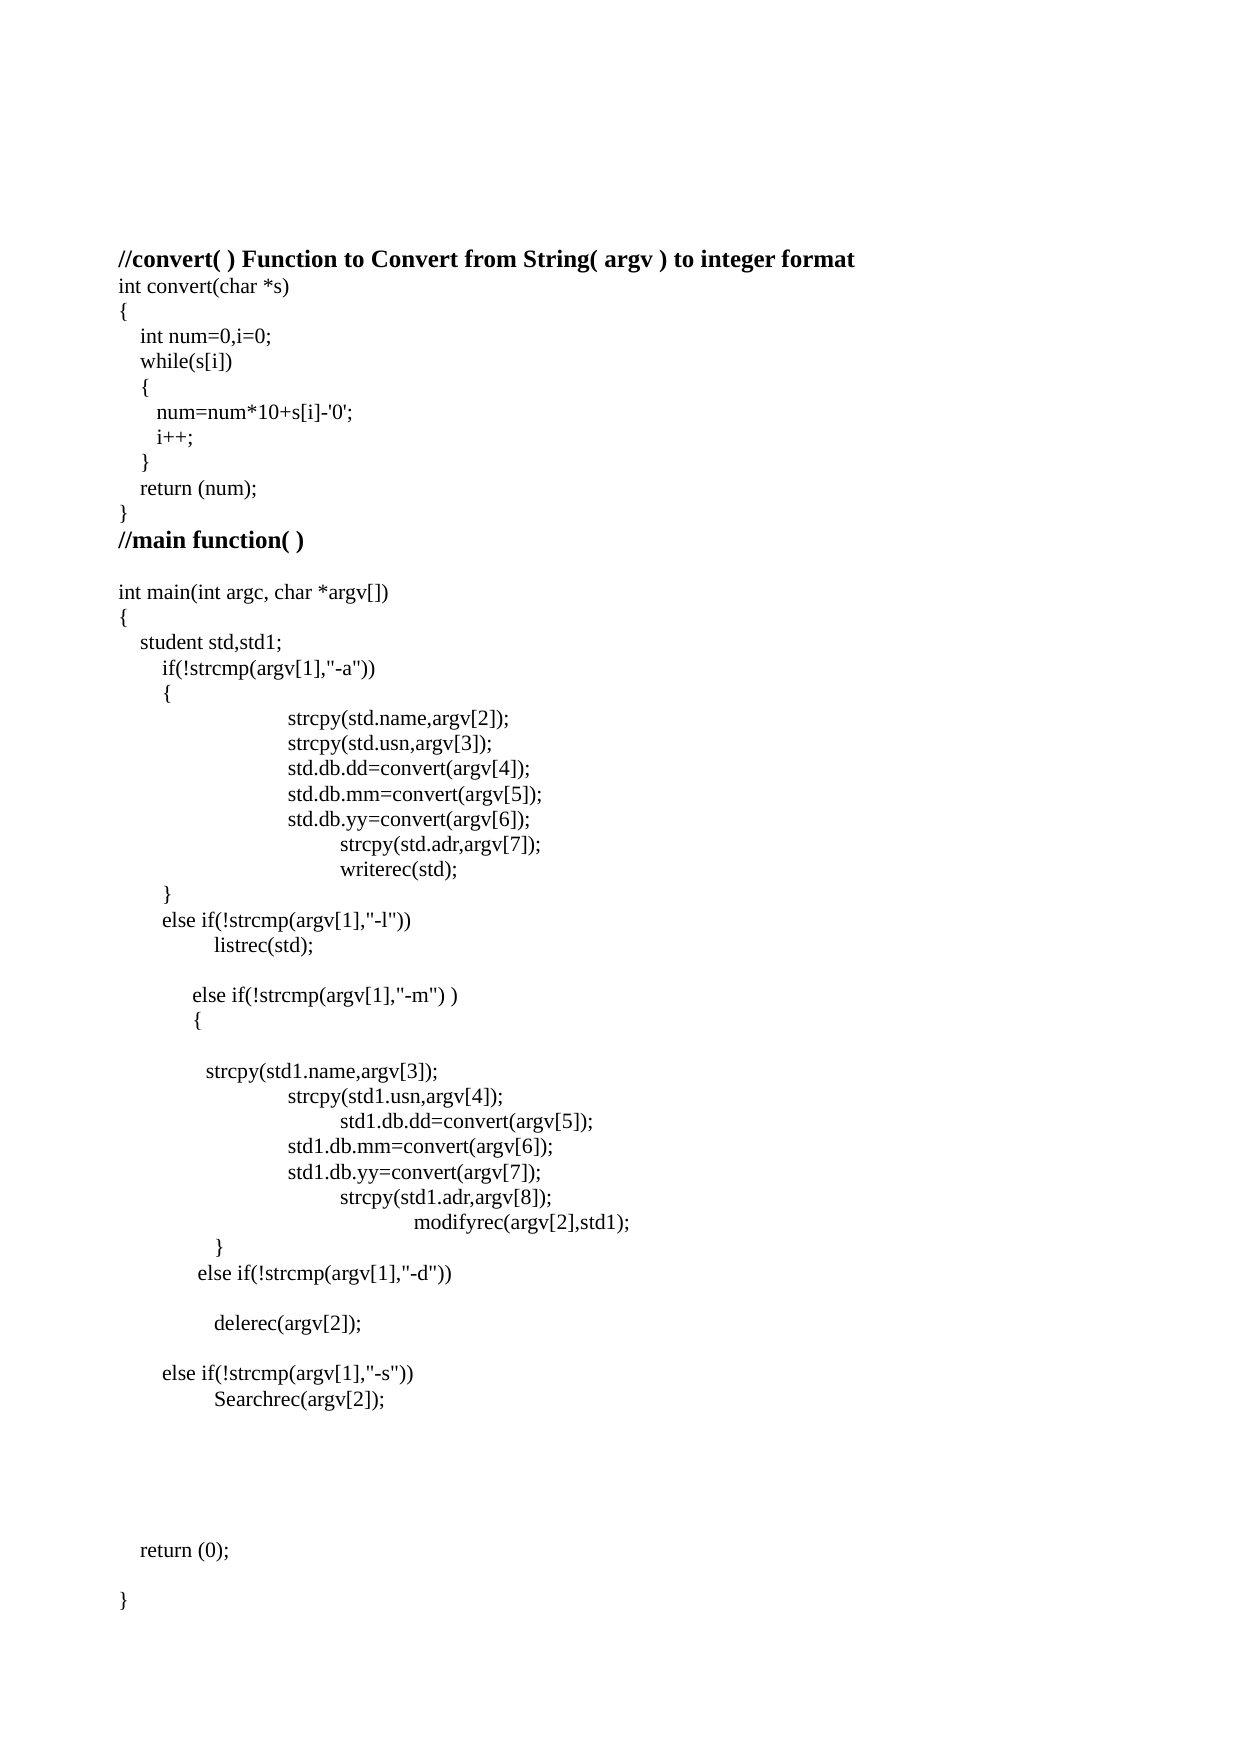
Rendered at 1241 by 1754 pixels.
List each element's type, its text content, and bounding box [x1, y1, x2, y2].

text int main(int argc, char *argv[]) [118, 579, 1122, 604]
text listrec(std); [118, 932, 1122, 957]
text { [118, 604, 1122, 629]
text //main function( ) [118, 525, 1122, 554]
text strcpy(std.usn,argv[3]); [118, 730, 1122, 755]
text student std,std1; [118, 629, 1122, 654]
text writerec(std); [118, 856, 1122, 881]
text while(s[i]) [118, 348, 1122, 374]
text std.db.dd=convert(argv[4]); [118, 755, 1122, 781]
text if(!strcmp(argv[1],"-a")) [118, 654, 1122, 680]
text std1.db.mm=convert(argv[6]); [118, 1133, 1122, 1159]
text i++; [118, 424, 1122, 449]
text std1.db.yy=convert(argv[7]); [118, 1159, 1122, 1184]
text strcpy(std.adr,argv[7]); [118, 831, 1122, 856]
text } [118, 449, 1122, 474]
text { [118, 1007, 1122, 1033]
text } [118, 1587, 1122, 1612]
text int num=0,i=0; [118, 323, 1122, 348]
text strcpy(std1.usn,argv[4]); [118, 1083, 1122, 1108]
text int convert(char *s) [118, 273, 1122, 298]
text //convert( ) Function to Convert from String( argv ) to integer format [118, 244, 1122, 273]
text Searchrec(argv[2]); [118, 1386, 1122, 1411]
text } [118, 881, 1122, 907]
text std.db.yy=convert(argv[6]); [118, 806, 1122, 831]
text } [118, 1234, 1122, 1259]
text } [118, 500, 1122, 525]
text else if(!strcmp(argv[1],"-l")) [118, 907, 1122, 932]
text else if(!strcmp(argv[1],"-d")) [118, 1259, 1122, 1285]
text { [118, 298, 1122, 323]
text modifyrec(argv[2],std1); [118, 1209, 1122, 1234]
text std.db.mm=convert(argv[5]); [118, 781, 1122, 806]
text num=num*10+s[i]-'0'; [118, 399, 1122, 424]
text strcpy(std1.adr,argv[8]); [118, 1184, 1122, 1209]
text strcpy(std1.name,argv[3]); [118, 1058, 1122, 1083]
text { [118, 374, 1122, 399]
text delerec(argv[2]); [118, 1310, 1122, 1335]
text return (0); [118, 1537, 1122, 1562]
text { [118, 680, 1122, 705]
text else if(!strcmp(argv[1],"-s")) [118, 1360, 1122, 1386]
text else if(!strcmp(argv[1],"-m") ) [118, 982, 1122, 1007]
text std1.db.dd=convert(argv[5]); [118, 1108, 1122, 1133]
text strcpy(std.name,argv[2]); [118, 705, 1122, 730]
text return (num); [118, 474, 1122, 500]
